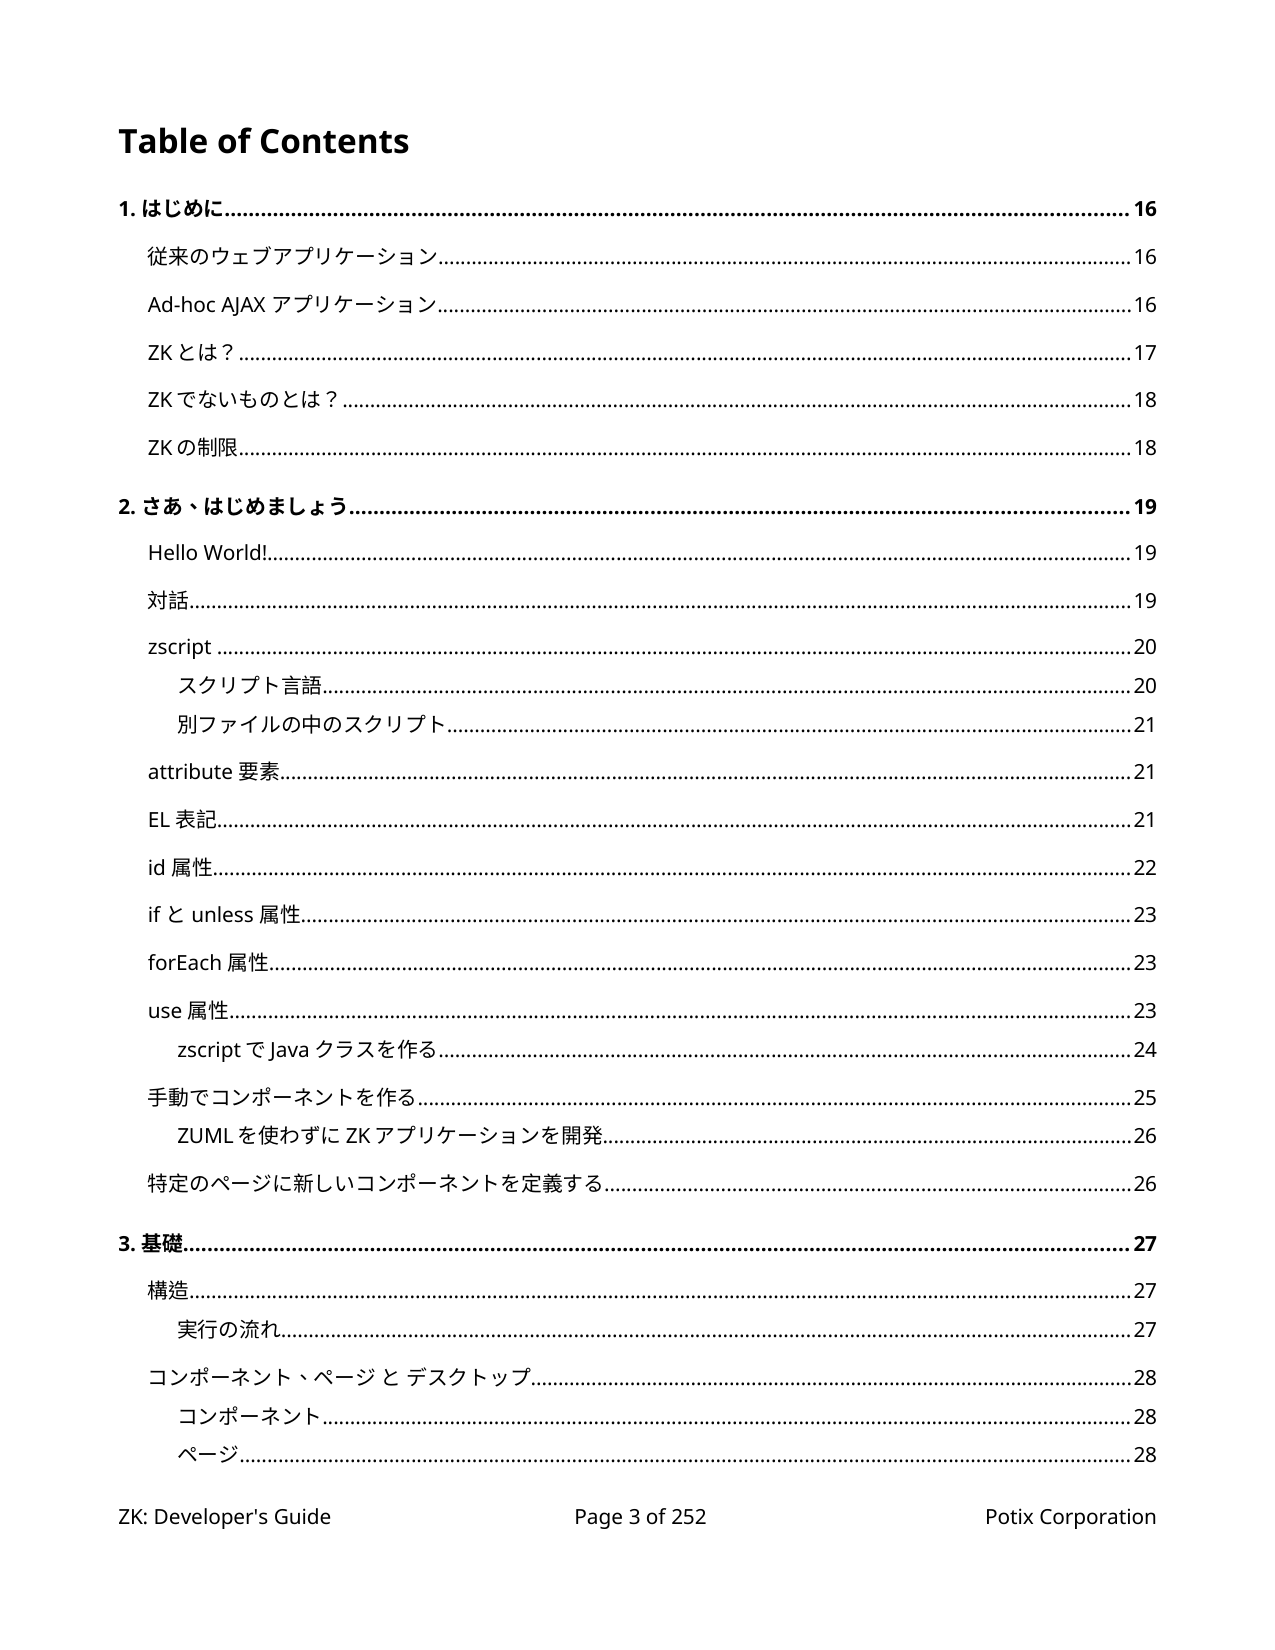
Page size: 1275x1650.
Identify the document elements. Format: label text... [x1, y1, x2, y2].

text ページ 28 [177, 1439, 1157, 1469]
subtitle Table of Contents [118, 118, 1157, 163]
text Hello World! 19 [148, 538, 1157, 567]
text EL 表記 21 [148, 803, 1157, 833]
text if と unless 属性 23 [148, 899, 1157, 929]
text zscriptでJavaクラスを作る 24 [177, 1033, 1157, 1063]
text 1. はじめに 16 [118, 193, 1157, 223]
text forEach 属性 23 [148, 947, 1157, 977]
text 2. さあ、はじめましょう 19 [118, 491, 1157, 521]
text 従来のウェブアプリケーション 16 [148, 241, 1157, 271]
text コンポーネント 28 [177, 1400, 1157, 1430]
text 別ファイルの中のスクリプト 21 [177, 708, 1157, 738]
text use 属性 23 [148, 994, 1157, 1024]
text attribute 要素 21 [148, 756, 1157, 786]
text id 属性 22 [148, 851, 1157, 881]
text ZKとは？ 17 [148, 336, 1157, 366]
text スクリプト言語 20 [177, 669, 1157, 699]
text Ad-hoc AJAX アプリケーション 16 [148, 288, 1157, 318]
text ZUMLを使わずにZKアプリケーションを開発 26 [177, 1120, 1157, 1150]
text 手動でコンポーネントを作る 25 [148, 1081, 1157, 1111]
text 3. 基礎 27 [118, 1227, 1157, 1257]
text ZKでないものとは？ 18 [148, 384, 1157, 414]
text コンポーネント、ページ と デスクトップ 28 [148, 1361, 1157, 1391]
text 特定のページに新しいコンポーネントを定義する 26 [148, 1167, 1157, 1197]
text ZKの制限 18 [148, 431, 1157, 461]
text 構造 27 [148, 1275, 1157, 1305]
text zscript 20 [148, 632, 1157, 660]
text 実行の流れ 27 [177, 1313, 1157, 1343]
text 対話 19 [148, 584, 1157, 614]
